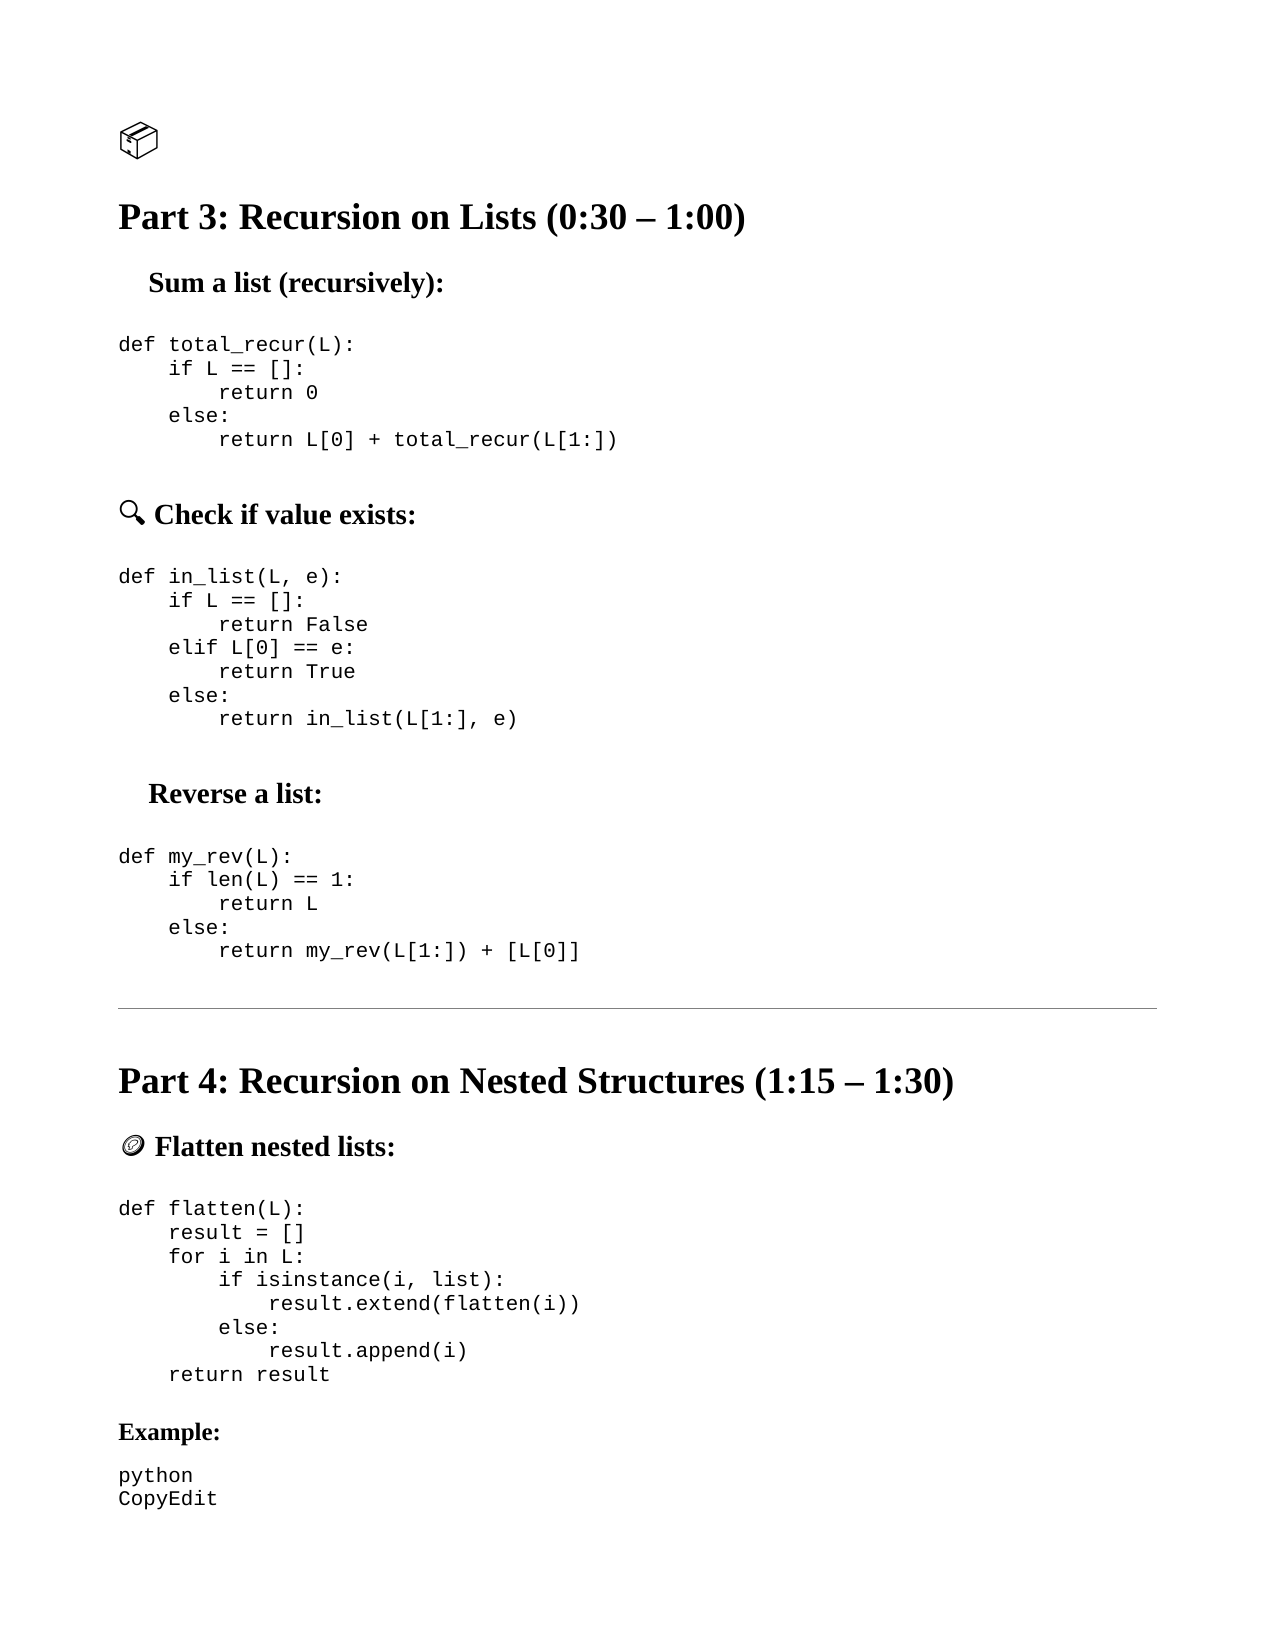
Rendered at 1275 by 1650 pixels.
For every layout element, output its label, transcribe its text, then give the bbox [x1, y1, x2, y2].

subtitle Part 3: Recursion on Lists (0:30 – 1:00) [118, 194, 1157, 238]
text def in_list(L, e): [118, 566, 1157, 590]
subtitle 🪙 Flatten nested lists: [118, 1129, 1157, 1162]
text return my_rev(L[1:]) + [L[0]] [118, 940, 1157, 964]
text Example: [118, 1417, 1157, 1446]
text CopyEdit [118, 1488, 1157, 1512]
text return False [118, 614, 1157, 637]
text for i in L: [118, 1246, 1157, 1269]
subtitle 🧮 Sum a list (recursively): [118, 265, 1157, 298]
text if isinstance(i, list): [118, 1269, 1157, 1293]
text if len(L) == 1: [118, 869, 1157, 893]
text else: [118, 917, 1157, 940]
text else: [118, 685, 1157, 708]
subtitle 📦 [118, 118, 1157, 161]
text def my_rev(L): [118, 846, 1157, 869]
text else: [118, 1317, 1157, 1340]
text result.extend(flatten(i)) [118, 1293, 1157, 1317]
text elif L[0] == e: [118, 637, 1157, 661]
text return L [118, 893, 1157, 917]
subtitle Part 4: Recursion on Nested Structures (1:15 – 1:30) [118, 1058, 1157, 1102]
text result.append(i) [118, 1340, 1157, 1364]
text result = [] [118, 1222, 1157, 1246]
text return 0 [118, 382, 1157, 405]
text def flatten(L): [118, 1198, 1157, 1222]
text return in_list(L[1:], e) [118, 708, 1157, 732]
text else: [118, 405, 1157, 429]
subtitle 🔍 Check if value exists: [118, 497, 1157, 530]
text return True [118, 661, 1157, 685]
subtitle 🔄 Reverse a list: [118, 776, 1157, 809]
text def total_recur(L): [118, 334, 1157, 358]
text return result [118, 1364, 1157, 1388]
text if L == []: [118, 358, 1157, 382]
text return L[0] + total_recur(L[1:]) [118, 429, 1157, 453]
text python [118, 1465, 1157, 1488]
text if L == []: [118, 590, 1157, 614]
